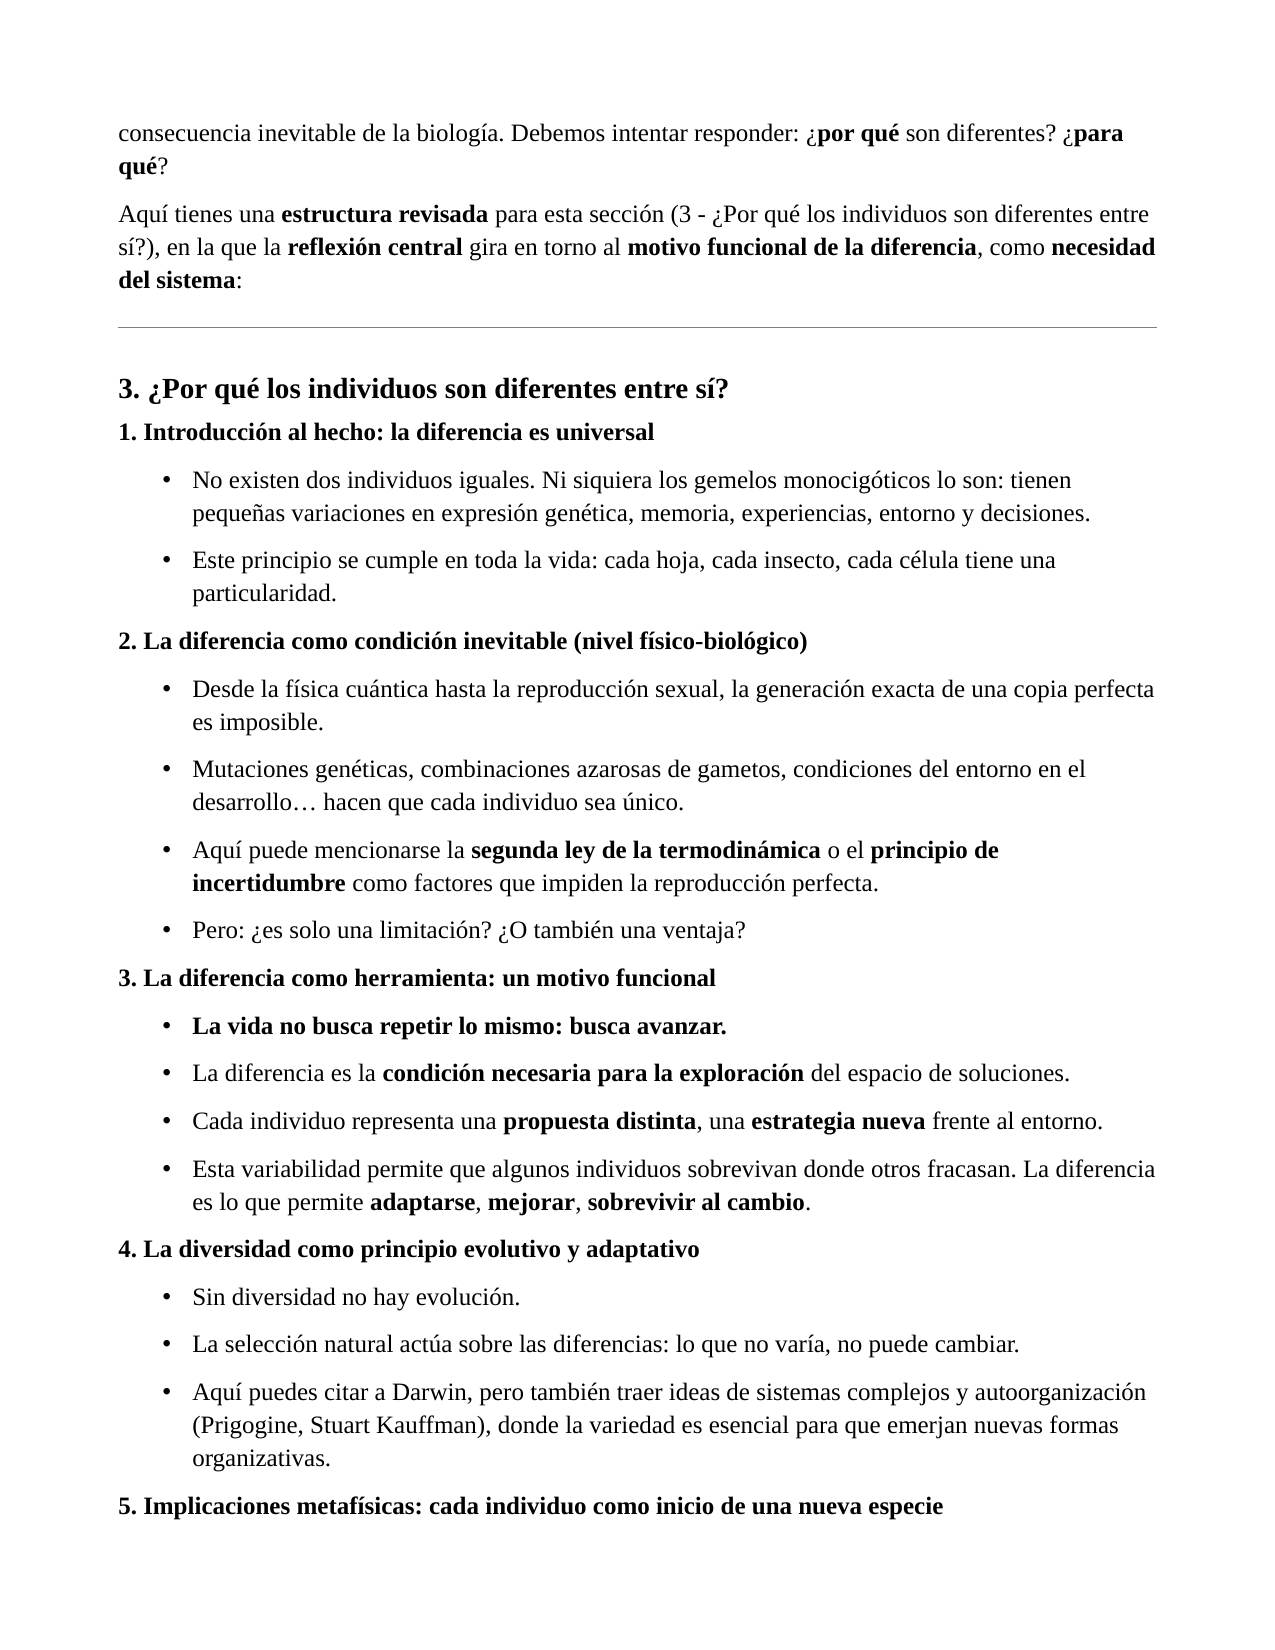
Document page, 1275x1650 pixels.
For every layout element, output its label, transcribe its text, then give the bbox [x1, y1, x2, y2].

text 3. La diferencia como herramienta: un motivo funcional [118, 963, 1157, 992]
list Este principio se cumple en toda la vida: cada hoja, cada insecto, cada célula tiene una particularidad. [162, 546, 1157, 607]
text 2. La diferencia como condición inevitable (nivel físico-biológico) [118, 626, 1157, 655]
list Pero: ¿es solo una limitación? ¿O también una ventaja? [162, 916, 1157, 944]
text consecuencia inevitable de la biología. Debemos intentar responder: ¿por qué son diferentes? ¿para qué? [118, 118, 1157, 180]
list Aquí puedes citar a Darwin, pero también traer ideas de sistemas complejos y autoorganización (Prigogine, Stuart Kauffman), donde la variedad es esencial para que emerjan nuevas formas organizativas. [162, 1377, 1157, 1472]
list La selección natural actúa sobre las diferencias: lo que no varía, no puede cambiar. [162, 1329, 1157, 1358]
list Aquí puede mencionarse la segunda ley de la termodinámica o el principio de incertidumbre como factores que impiden la reproducción perfecta. [162, 835, 1157, 897]
subtitle 3. ¿Por qué los individuos son diferentes entre sí? [118, 371, 1157, 405]
text 4. La diversidad como principio evolutivo y adaptativo [118, 1234, 1157, 1263]
list La diferencia es la condición necesaria para la exploración del espacio de soluciones. [162, 1058, 1157, 1087]
text 1. Introducción al hecho: la diferencia es universal [118, 417, 1157, 446]
text Aquí tienes una estructura revisada para esta sección (3 - ¿Por qué los individuos son diferentes entre sí?), en la que la reflexión central gira en torno al motivo funcional de la diferencia, como necesidad del sistema: [118, 199, 1157, 293]
list No existen dos individuos iguales. Ni siquiera los gemelos monocigóticos lo son: tienen pequeñas variaciones en expresión genética, memoria, experiencias, entorno y decisiones. [162, 465, 1157, 527]
list Esta variabilidad permite que algunos individuos sobrevivan donde otros fracasan. La diferencia es lo que permite adaptarse, mejorar, sobrevivir al cambio. [162, 1154, 1157, 1215]
list Mutaciones genéticas, combinaciones azarosas de gametos, condiciones del entorno en el desarrollo… hacen que cada individuo sea único. [162, 754, 1157, 816]
list Sin diversidad no hay evolución. [162, 1282, 1157, 1311]
list Desde la física cuántica hasta la reproducción sexual, la generación exacta de una copia perfecta es imposible. [162, 674, 1157, 736]
text 5. Implicaciones metafísicas: cada individuo como inicio de una nueva especie [118, 1491, 1157, 1519]
list Cada individuo representa una propuesta distinta, una estrategia nueva frente al entorno. [162, 1106, 1157, 1135]
list La vida no busca repetir lo mismo: busca avanzar. [162, 1011, 1157, 1039]
